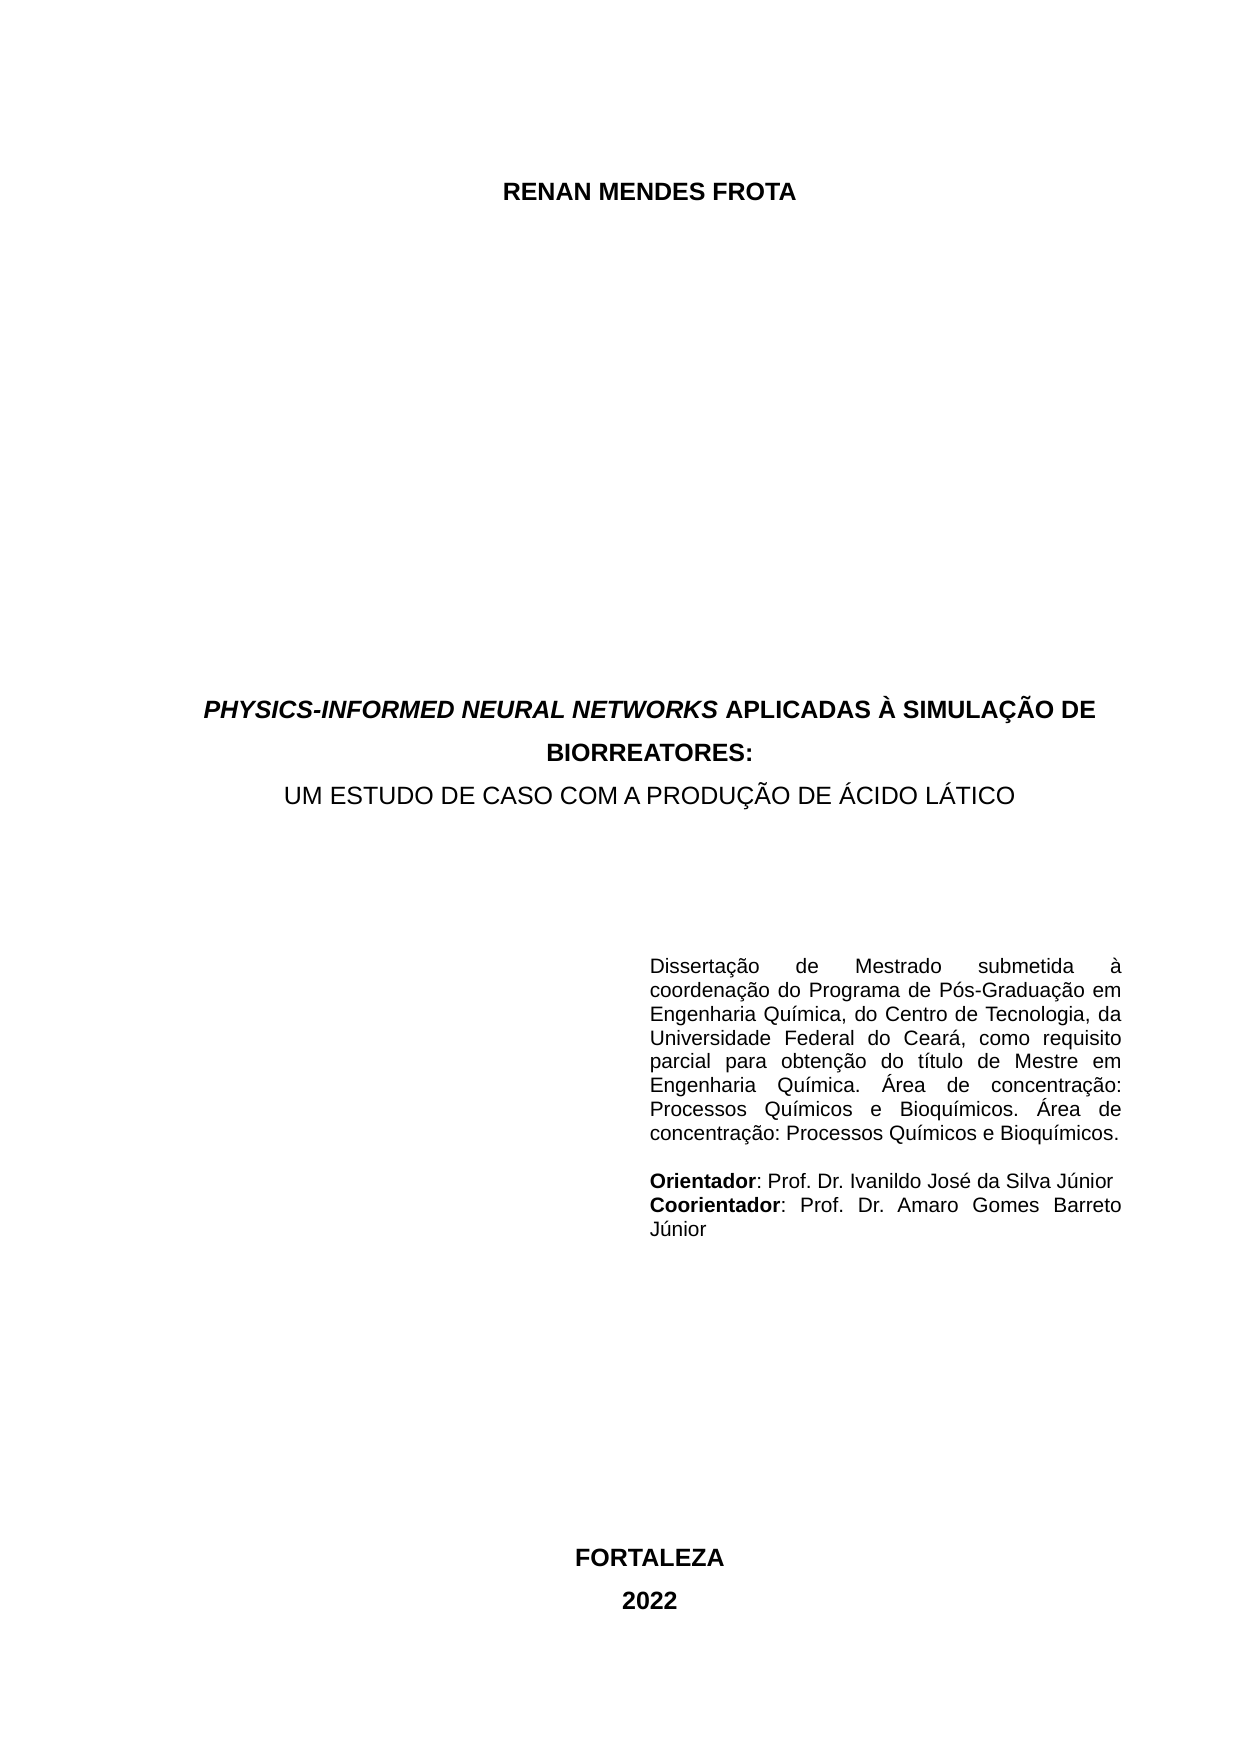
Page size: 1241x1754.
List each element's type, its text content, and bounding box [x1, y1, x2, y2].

text PHYSICS-INFORMED NEURAL NETWORKS APLICADAS À SIMULAÇÃO DE BIORREATORES: [177, 695, 1122, 767]
text 2022 [177, 1586, 1122, 1615]
text Coorientador: Prof. Dr. Amaro Gomes Barreto Júnior [649, 1193, 1122, 1241]
text FORTALEZA [177, 1543, 1122, 1572]
text Dissertação de Mestrado submetida à coordenação do Programa de Pós-Graduação em Engenharia Química, do Centro de Tecnologia, da Universidade Federal do Ceará, como requisito parcial para obtenção do título de Mestre em Engenharia Química. Área de concentração: Processos Químicos e Bioquímicos. Área de concentração: Processos Químicos e Bioquímicos. [649, 953, 1122, 1145]
text UM ESTUDO DE CASO COM A PRODUÇÃO DE ÁCIDO LÁTICO [177, 781, 1122, 810]
text RENAN MENDES FROTA [177, 177, 1122, 206]
text Orientador: Prof. Dr. Ivanildo José da Silva Júnior [649, 1169, 1122, 1193]
